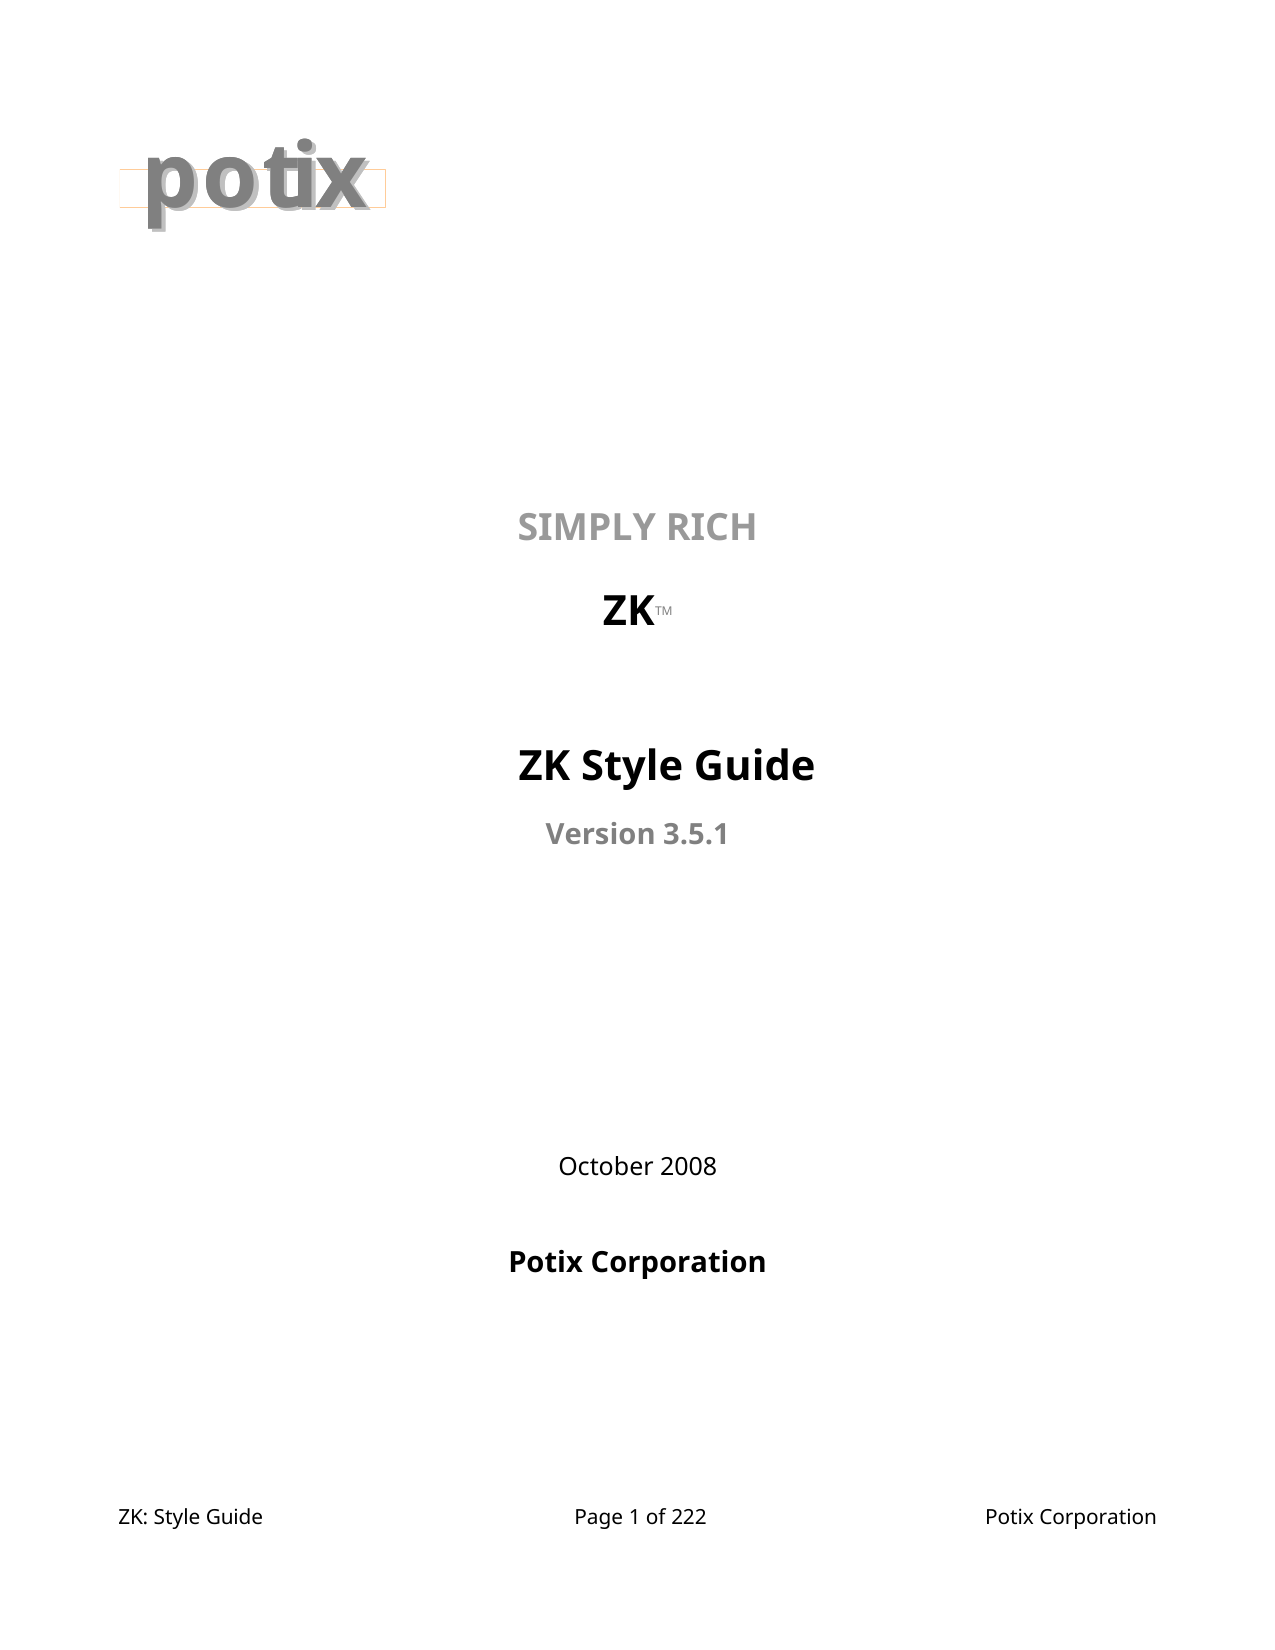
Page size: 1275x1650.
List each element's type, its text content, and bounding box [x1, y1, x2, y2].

text October 2008 [118, 1148, 1157, 1182]
subtitle Version 3.5.1 [118, 813, 1157, 853]
title ZK Style Guide [177, 736, 1157, 793]
text Potix Corporation [118, 1241, 1157, 1281]
text SIMPLY RICH [118, 500, 1157, 551]
text ZKTM [118, 580, 1157, 637]
